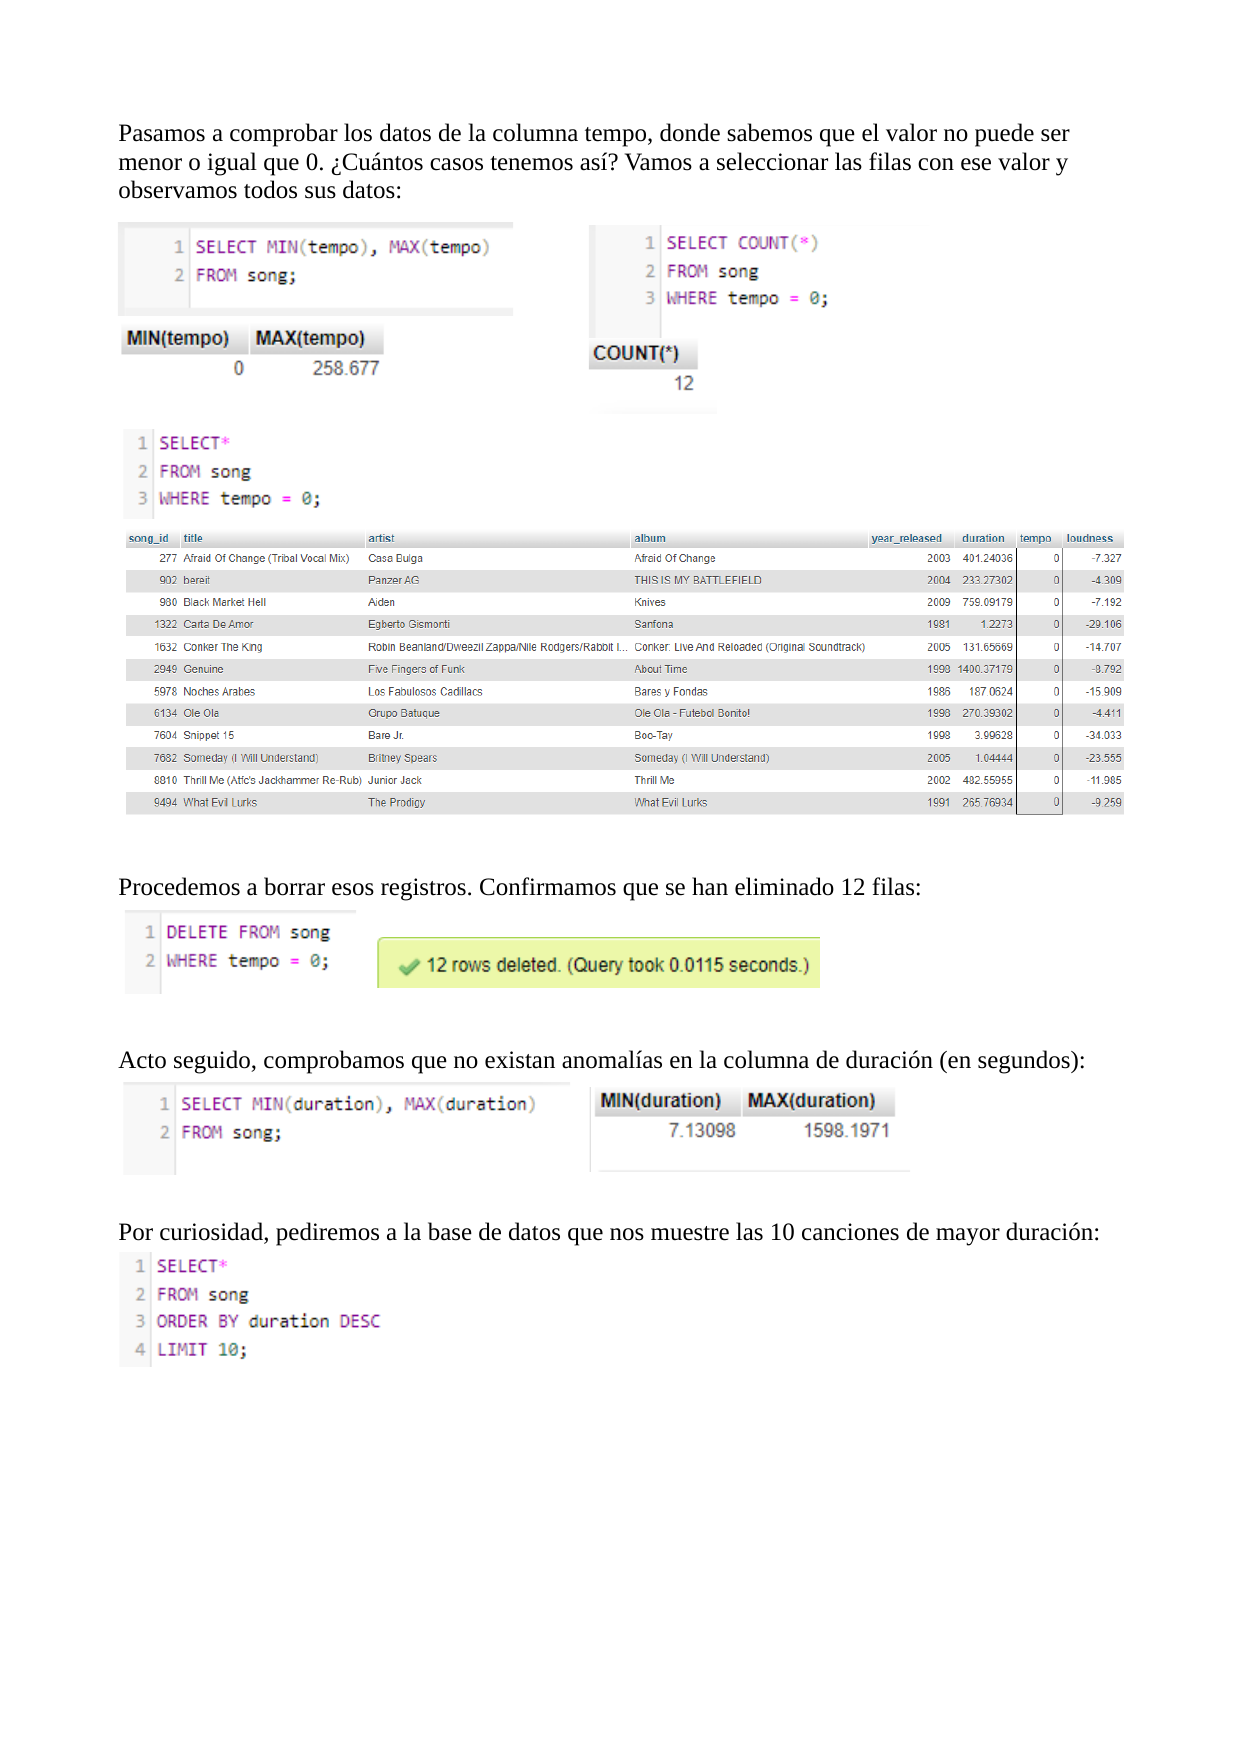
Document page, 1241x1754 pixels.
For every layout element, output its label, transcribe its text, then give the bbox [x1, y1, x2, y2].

picture [124, 910, 357, 994]
picture [126, 524, 1130, 815]
text Pasamos a comprobar los datos de la columna tempo, donde sabemos que el valor no puede ser menor o igual que 0. ¿Cuántos casos tenemos así? Vamos a seleccionar las filas con ese valor y observamos todos sus datos: [118, 118, 1122, 204]
picture [117, 323, 395, 399]
text Por curiosidad, pediremos a la base de datos que nos muestre las 10 canciones de mayor duración: [118, 1217, 1122, 1246]
picture [117, 222, 514, 316]
picture [589, 1087, 911, 1172]
picture [123, 1082, 571, 1175]
picture [376, 937, 820, 988]
picture [119, 1252, 387, 1367]
text Acto seguido, comprobamos que no existan anomalías en la columna de duración (en segundos): [118, 1045, 1122, 1073]
picture [123, 429, 339, 519]
picture [588, 225, 930, 414]
text Procedemos a borrar esos registros. Confirmamos que se han eliminado 12 filas: [118, 872, 1122, 901]
